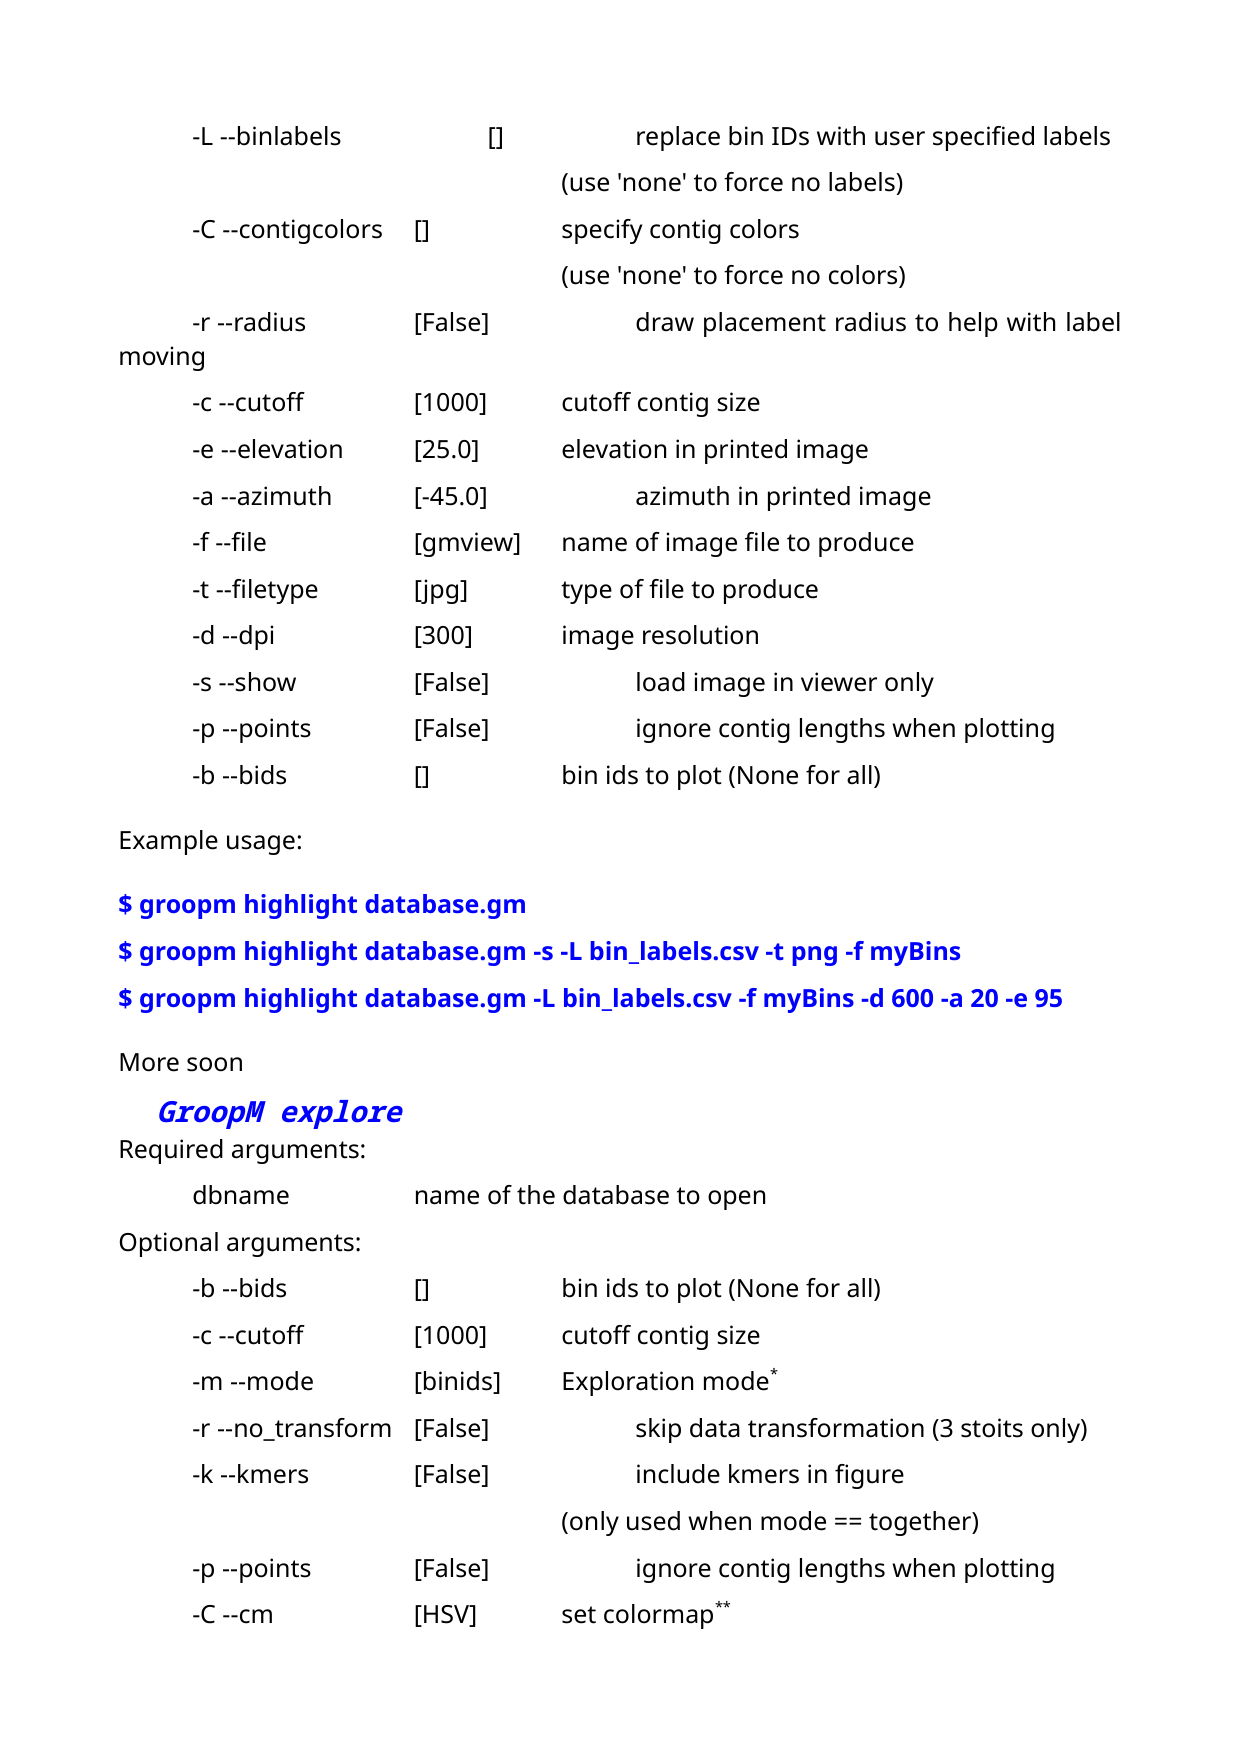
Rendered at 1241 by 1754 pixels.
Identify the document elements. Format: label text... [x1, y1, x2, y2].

text -e --elevation [25.0] elevation in printed image [118, 432, 1122, 466]
text (use 'none' to force no labels) [118, 165, 1122, 199]
text -p --points [False] ignore contig lengths when plotting [118, 1550, 1122, 1584]
text $ groopm highlight database.gm [118, 887, 1122, 921]
text -C --cm [HSV] set colormap** [118, 1597, 1122, 1631]
text (use 'none' to force no colors) [118, 258, 1122, 292]
text $ groopm highlight database.gm -s -L bin_labels.csv -t png -f myBins [118, 934, 1122, 968]
text Required arguments: [118, 1131, 1122, 1165]
text -d --dpi [300] image resolution [118, 618, 1122, 652]
text $ groopm highlight database.gm -L bin_labels.csv -f myBins -d 600 -a 20 -e 95 [118, 980, 1122, 1014]
text -a --azimuth [-45.0] azimuth in printed image [118, 478, 1122, 512]
text -r --no_transform [False] skip data transformation (3 stoits only) [118, 1411, 1122, 1445]
text Optional arguments: [118, 1224, 1122, 1258]
text More soon [118, 1045, 1122, 1079]
text -p --points [False] ignore contig lengths when plotting [118, 711, 1122, 745]
subtitle GroopM explore [156, 1092, 1122, 1131]
text dbname name of the database to open [118, 1178, 1122, 1212]
text -c --cutoff [1000] cutoff contig size [118, 385, 1122, 419]
text -b --bids [] bin ids to plot (None for all) [118, 757, 1122, 792]
text -r --radius [False] draw placement radius to help with label moving [118, 304, 1122, 372]
text -t --filetype [jpg] type of file to produce [118, 571, 1122, 605]
text (only used when mode == together) [118, 1504, 1122, 1538]
text Example usage: [118, 822, 1122, 856]
text -m --mode [binids] Exploration mode* [118, 1364, 1122, 1398]
text -b --bids [] bin ids to plot (None for all) [118, 1271, 1122, 1305]
text -k --kmers [False] include kmers in figure [118, 1457, 1122, 1491]
text -L --binlabels [] replace bin IDs with user specified labels [118, 118, 1122, 152]
text -f --file [gmview] name of image file to produce [118, 525, 1122, 559]
text -C --contigcolors [] specify contig colors [118, 211, 1122, 245]
text -s --show [False] load image in viewer only [118, 664, 1122, 698]
text -c --cutoff [1000] cutoff contig size [118, 1317, 1122, 1352]
